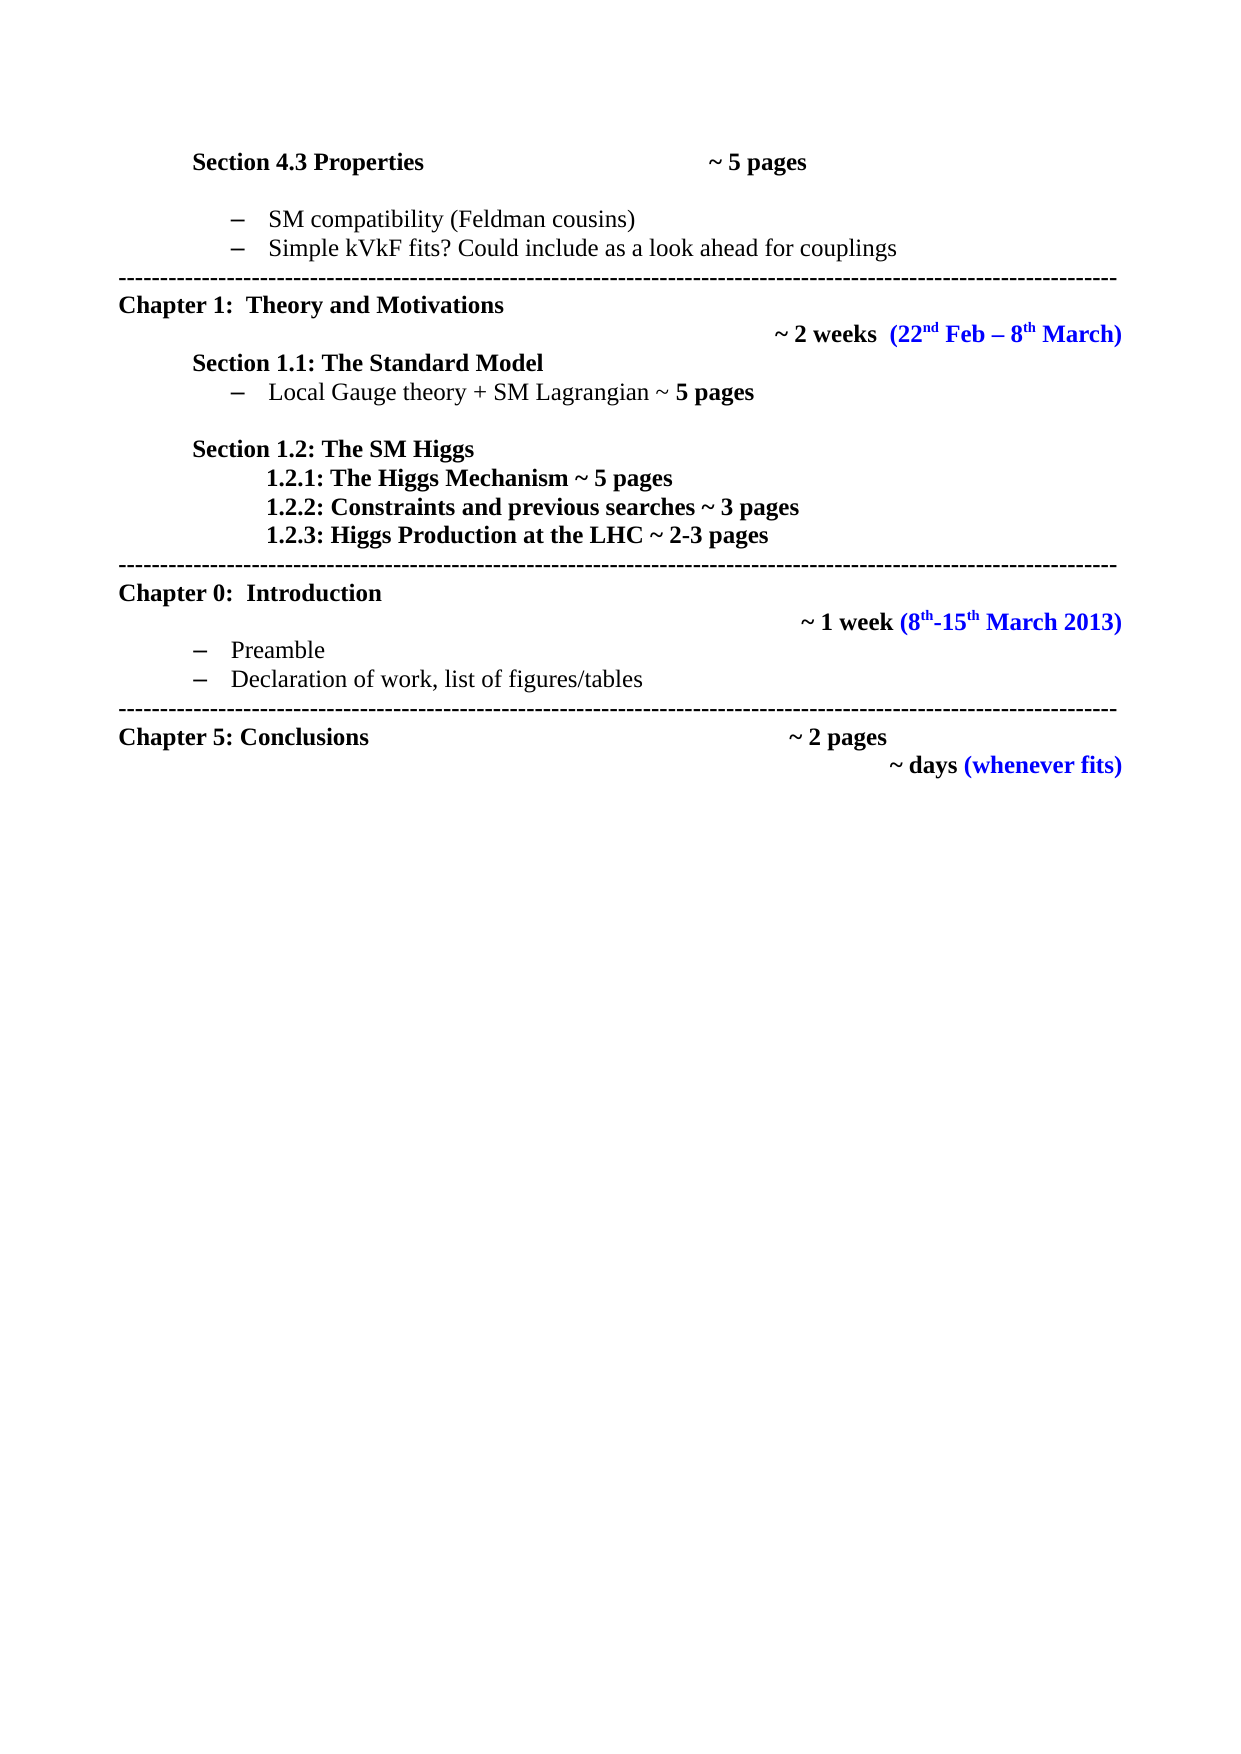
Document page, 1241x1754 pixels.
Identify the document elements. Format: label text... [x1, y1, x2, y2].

text Chapter 5: Conclusions ~ 2 pages [118, 722, 1122, 751]
text Section 1.2: The SM Higgs [118, 434, 1122, 463]
text 1.2.2: Constraints and previous searches ~ 3 pages [118, 492, 1122, 521]
list Simple kVkF fits? Could include as a look ahead for couplings [231, 233, 1122, 262]
text ~ days (whenever fits) [118, 751, 1122, 779]
list Declaration of work, list of figures/tables [193, 664, 1122, 693]
list SM compatibility (Feldman cousins) [231, 204, 1122, 233]
text Chapter 0: Introduction [118, 578, 1122, 607]
text 1.2.1: The Higgs Mechanism ~ 5 pages [118, 463, 1122, 492]
text ~ 2 weeks (22nd Feb – 8th March) [118, 319, 1122, 348]
text ------------------------------------------------------------------------------------------------------------------------ [118, 693, 1122, 722]
list Local Gauge theory + SM Lagrangian ~ 5 pages [231, 377, 1122, 406]
text ~ 1 week (8th-15th March 2013) [118, 607, 1122, 636]
text ------------------------------------------------------------------------------------------------------------------------ [118, 549, 1122, 578]
text 1.2.3: Higgs Production at the LHC ~ 2-3 pages [118, 521, 1122, 549]
text Section 1.1: The Standard Model [118, 348, 1122, 377]
text Chapter 1: Theory and Motivations [118, 291, 1122, 319]
list Preamble [193, 636, 1122, 664]
text Section 4.3 Properties ~ 5 pages [118, 147, 1122, 176]
text ------------------------------------------------------------------------------------------------------------------------ [118, 262, 1122, 291]
